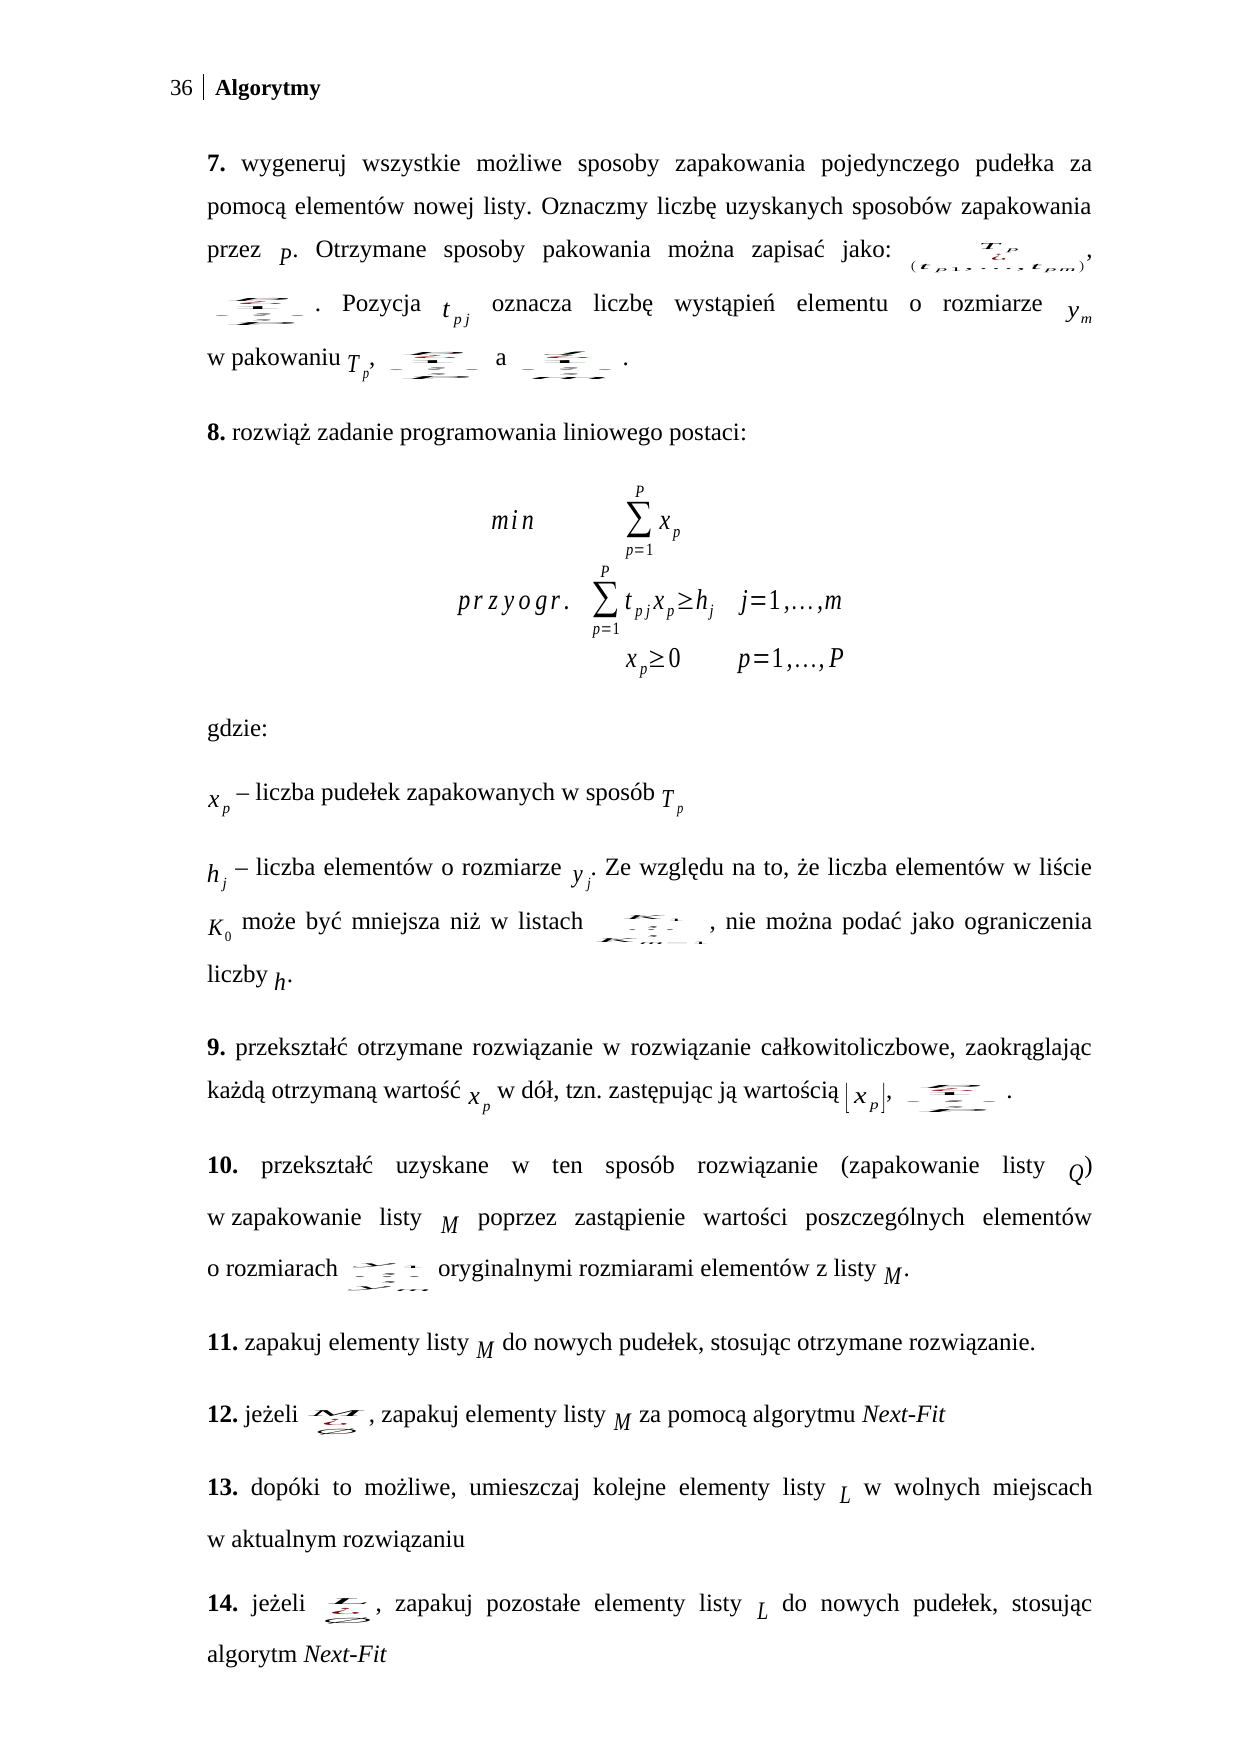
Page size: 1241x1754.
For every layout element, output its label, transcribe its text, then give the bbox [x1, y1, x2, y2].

text 8. rozwiąż zadanie programowania liniowego postaci: [207, 417, 1092, 446]
text 12. jeżeli , zapakuj elementy listy za pomocą algorytmu Next-Fit [207, 1399, 1092, 1437]
text 11. zapakuj elementy listy do nowych pudełek, stosując otrzymane rozwiązanie. [207, 1327, 1092, 1364]
text 9. przekształć otrzymane rozwiązanie w rozwiązanie całkowitoliczbowe, zaokrąglając każdą otrzymaną wartość w dół, tzn. zastępując ją wartością , . [207, 1032, 1092, 1114]
text 7. wygeneruj wszystkie możliwe sposoby zapakowania pojedynczego pudełka za pomocą elementów nowej listy. Oznaczmy liczbę uzyskanych sposobów zapakowania przez . Otrzymane sposoby pakowania można zapisać jako: , . Pozycja oznacza liczbę wystąpień elementu o rozmiarze w pakowaniu , a . [207, 148, 1092, 382]
text 13. dopóki to możliwe, umieszczaj kolejne elementy listy w wolnych miejscach w aktualnym rozwiązaniu [207, 1472, 1092, 1552]
text gdzie: [207, 713, 1092, 742]
text – liczba elementów o rozmiarze . Ze względu na to, że liczba elementów w liście może być mniejsza niż w listach , nie można podać jako ograniczenia liczby . [207, 852, 1092, 996]
text 10. przekształć uzyskane w ten sposób rozwiązanie (zapakowanie listy ) w zapakowanie listy poprzez zastąpienie wartości poszczególnych elementów o rozmiarach oryginalnymi rozmiarami elementów z listy . [207, 1150, 1092, 1292]
text – liczba pudełek zapakowanych w sposób [207, 777, 1092, 817]
text 14. jeżeli , zapakuj pozostałe elementy listy do nowych pudełek, stosując algorytm Next-Fit [207, 1588, 1092, 1668]
